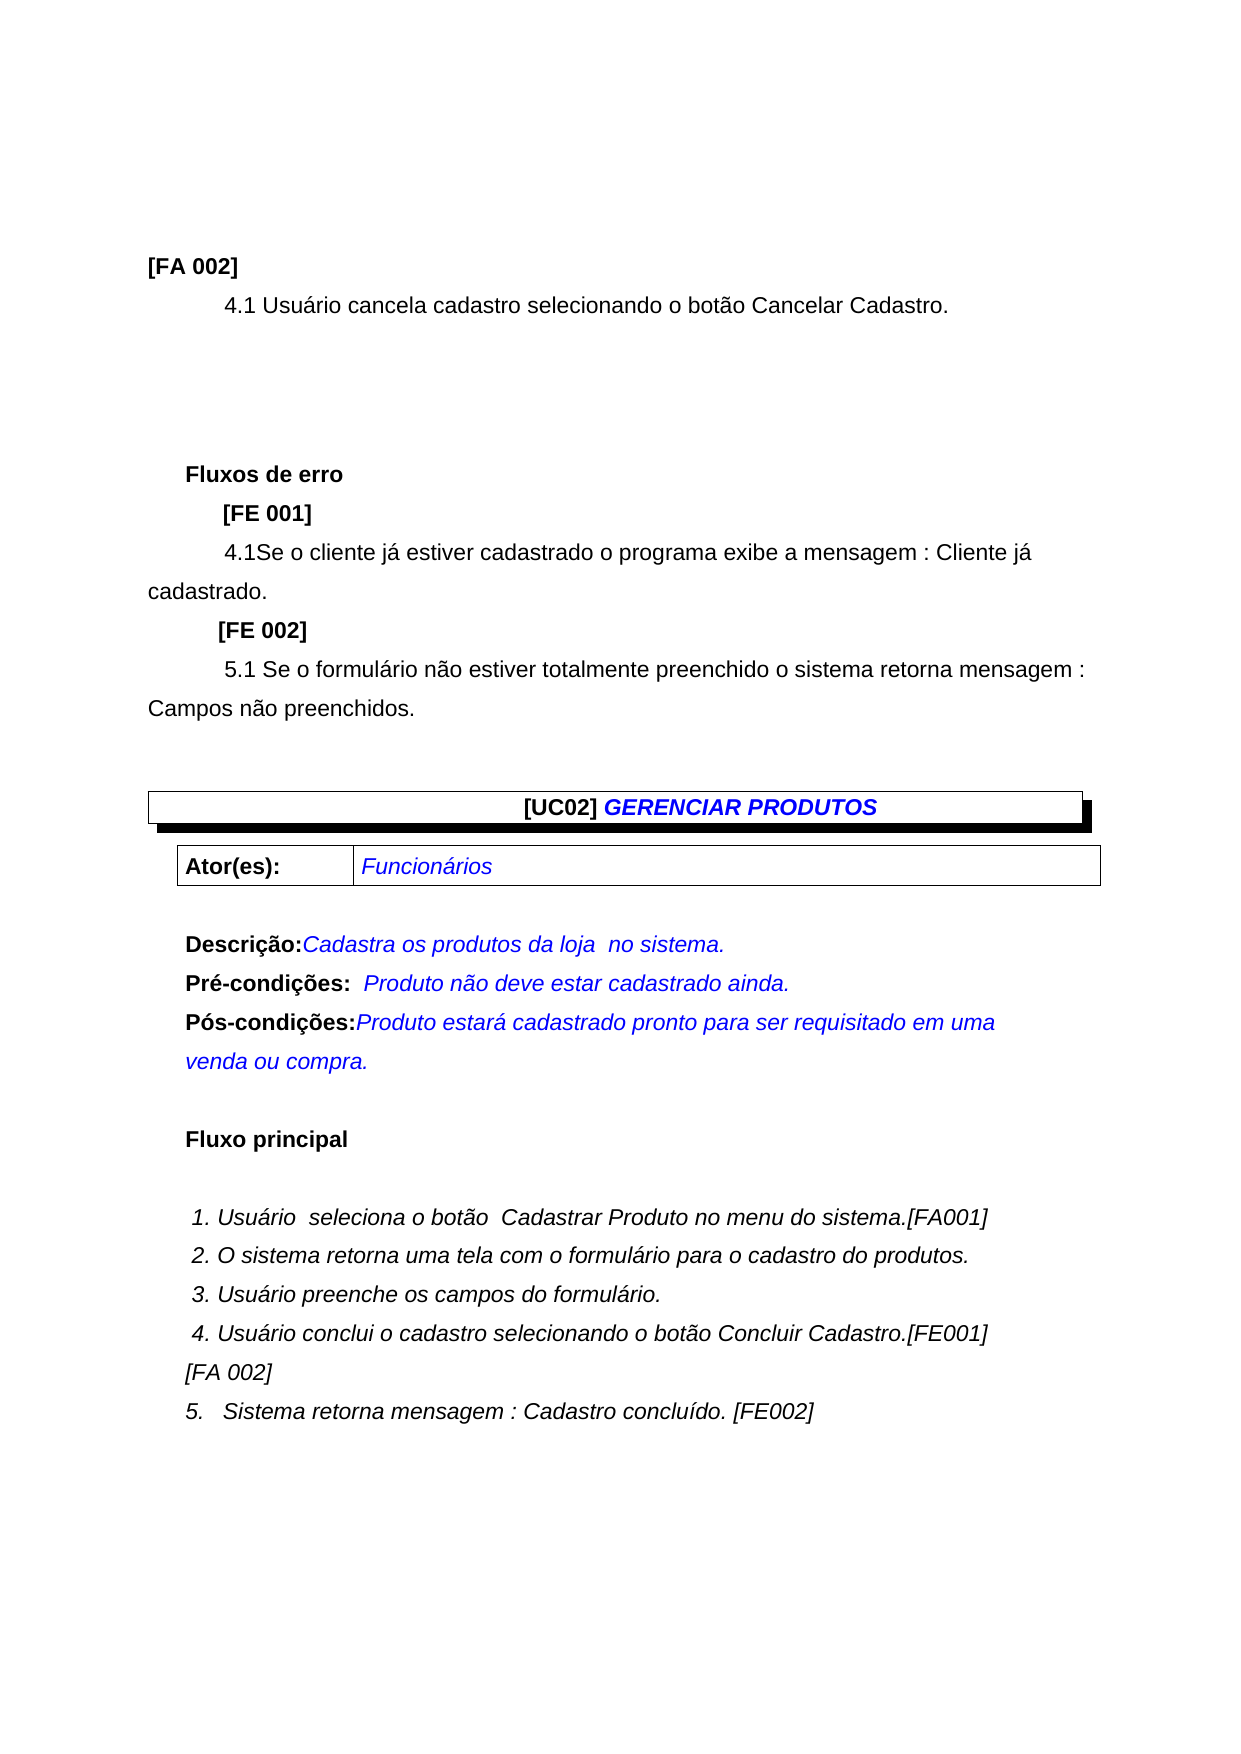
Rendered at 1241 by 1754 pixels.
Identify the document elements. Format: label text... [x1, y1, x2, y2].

text 4.1 Usuário cancela cadastro selecionando o botão Cancelar Cadastro. [148, 292, 1092, 318]
table_header Ator(es): [178, 846, 353, 885]
text 5.1 Se o formulário não estiver totalmente preenchido o sistema retorna mensagem : [148, 656, 1092, 682]
text 4.1Se o cliente já estiver cadastrado o programa exibe a mensagem : Cliente já [148, 539, 1092, 565]
text Fluxo principal [185, 1126, 1092, 1152]
text 1. Usuário seleciona o botão Cadastrar Produto no menu do sistema.[FA001] [185, 1203, 1092, 1230]
text [FE 001] [223, 500, 1092, 527]
text [FE 002] [148, 617, 1092, 643]
text 3. Usuário preenche os campos do formulário. [185, 1281, 1092, 1307]
text venda ou compra. [185, 1048, 1092, 1074]
text 4. Usuário conclui o cadastro selecionando o botão Concluir Cadastro.[FE001] [185, 1320, 1092, 1346]
text Pré-condições: Produto não deve estar cadastrado ainda. [185, 970, 1092, 997]
text 2. O sistema retorna uma tela com o formulário para o cadastro do produtos. [185, 1242, 1092, 1269]
text [UC02] GERENCIAR PRODUTOS [149, 792, 1082, 823]
text Fluxos de erro [185, 461, 1092, 488]
text cadastrado. [148, 578, 1092, 604]
text [FA 002] [185, 1359, 1092, 1385]
text [FA 002] [148, 253, 1092, 279]
text Pós-condições:Produto estará cadastrado pronto para ser requisitado em uma [185, 1009, 1092, 1036]
text Campos não preenchidos. [148, 694, 1092, 721]
list Sistema retorna mensagem : Cadastro concluído. [FE002] [185, 1398, 1092, 1424]
text Descrição:Cadastra os produtos da loja no sistema. [185, 931, 1092, 958]
table_header Funcionários [354, 846, 1100, 885]
